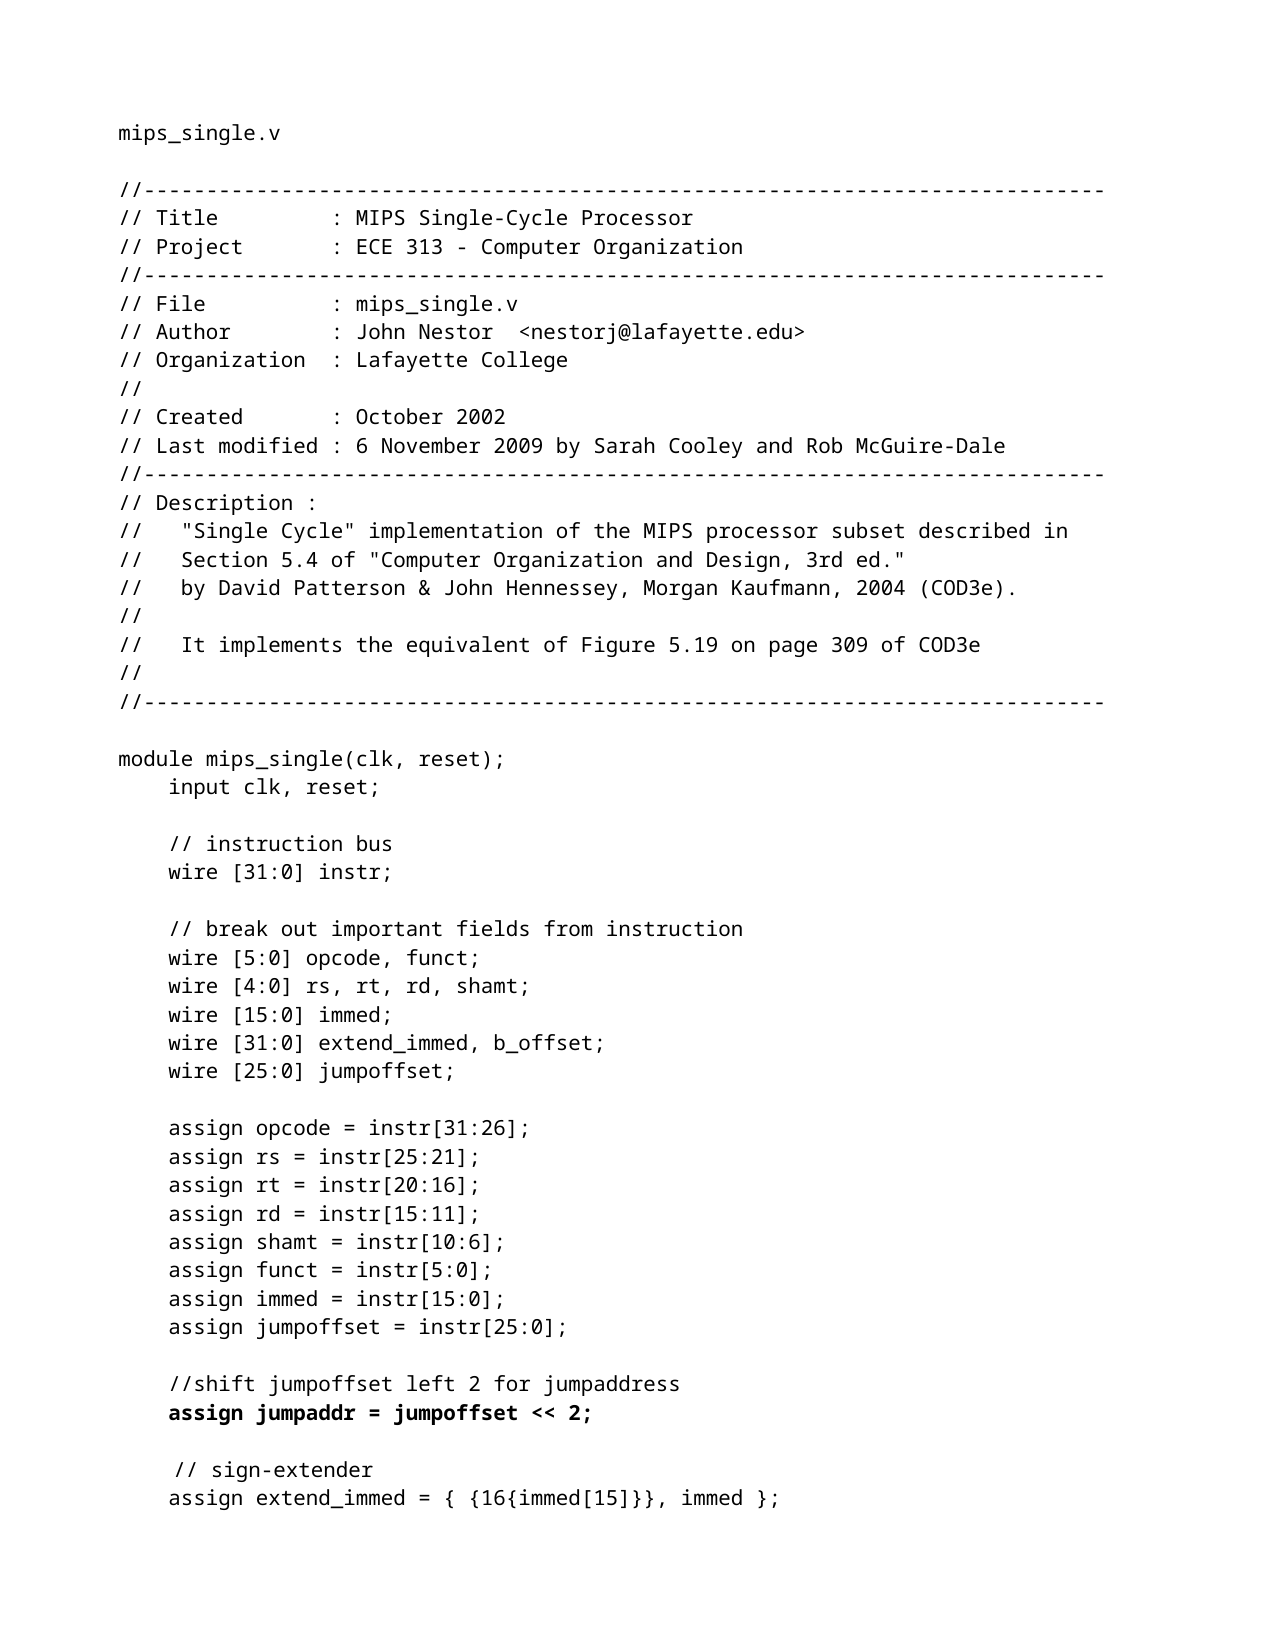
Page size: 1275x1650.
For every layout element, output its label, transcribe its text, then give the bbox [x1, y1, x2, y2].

text wire [4:0] rs, rt, rd, shamt; [118, 971, 1157, 1000]
text // [118, 374, 1157, 402]
text wire [5:0] opcode, funct; [118, 943, 1157, 971]
text assign rs = instr[25:21]; [118, 1142, 1157, 1170]
text //shift jumpoffset left 2 for jumpaddress [118, 1369, 1157, 1398]
text // [118, 602, 1157, 630]
text // Last modified : 6 November 2009 by Sarah Cooley and Rob McGuire-Dale [118, 431, 1157, 459]
text assign funct = instr[5:0]; [118, 1256, 1157, 1284]
text assign opcode = instr[31:26]; [118, 1113, 1157, 1142]
text assign jumpoffset = instr[25:0]; [118, 1312, 1157, 1341]
text //----------------------------------------------------------------------------- [118, 687, 1157, 715]
text // Description : [118, 488, 1157, 516]
text assign rt = instr[20:16]; [118, 1170, 1157, 1199]
text // sign-extender [118, 1455, 1157, 1483]
text // Organization : Lafayette College [118, 346, 1157, 374]
text module mips_single(clk, reset); [118, 744, 1157, 772]
text // Author : John Nestor <nestorj@lafayette.edu> [118, 317, 1157, 346]
text // Title : MIPS Single-Cycle Processor [118, 203, 1157, 232]
text //----------------------------------------------------------------------------- [118, 175, 1157, 203]
text assign shamt = instr[10:6]; [118, 1227, 1157, 1256]
text // It implements the equivalent of Figure 5.19 on page 309 of COD3e [118, 630, 1157, 658]
text // File : mips_single.v [118, 289, 1157, 317]
text assign immed = instr[15:0]; [118, 1284, 1157, 1312]
text // Created : October 2002 [118, 402, 1157, 431]
text // Project : ECE 313 - Computer Organization [118, 232, 1157, 260]
text assign extend_immed = { {16{immed[15]}}, immed }; [118, 1483, 1157, 1512]
text //----------------------------------------------------------------------------- [118, 260, 1157, 289]
text // break out important fields from instruction [118, 914, 1157, 943]
text // instruction bus [118, 829, 1157, 857]
text // by David Patterson & John Hennessey, Morgan Kaufmann, 2004 (COD3e). [118, 573, 1157, 602]
text wire [15:0] immed; [118, 1000, 1157, 1028]
text assign rd = instr[15:11]; [118, 1199, 1157, 1227]
text //----------------------------------------------------------------------------- [118, 459, 1157, 488]
text input clk, reset; [118, 772, 1157, 801]
text assign jumpaddr = jumpoffset << 2; [118, 1398, 1157, 1426]
text // [118, 658, 1157, 687]
text wire [31:0] extend_immed, b_offset; [118, 1028, 1157, 1057]
text // "Single Cycle" implementation of the MIPS processor subset described in [118, 516, 1157, 545]
text wire [25:0] jumpoffset; [118, 1057, 1157, 1085]
text // Section 5.4 of "Computer Organization and Design, 3rd ed." [118, 545, 1157, 573]
text wire [31:0] instr; [118, 857, 1157, 886]
text mips_single.v [118, 118, 1157, 147]
